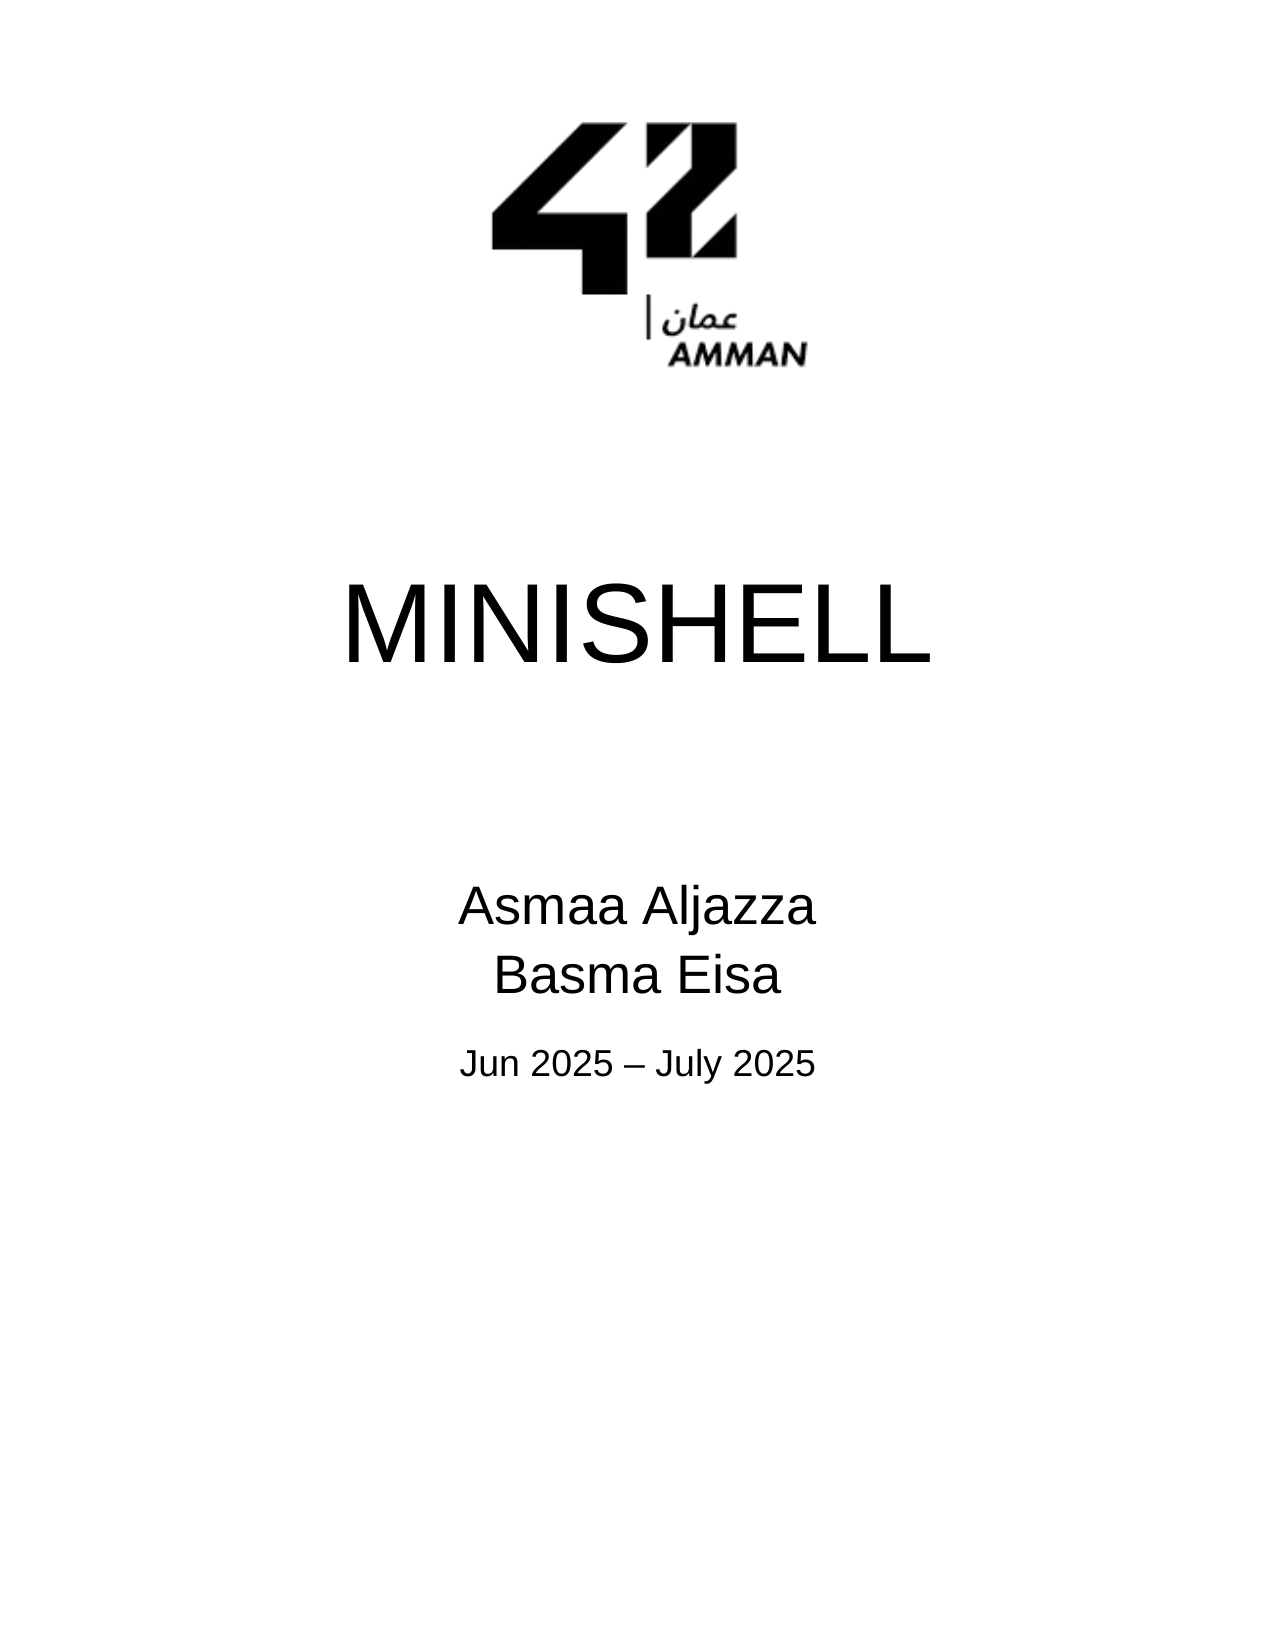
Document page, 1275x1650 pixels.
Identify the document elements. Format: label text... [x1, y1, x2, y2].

title MINISHELL [150, 557, 1125, 686]
picture [442, 30, 882, 469]
title Asmaa Aljazza [150, 874, 1125, 936]
title Basma Eisa [150, 942, 1125, 1004]
text Jun 2025 – July 2025 [150, 1041, 1125, 1084]
